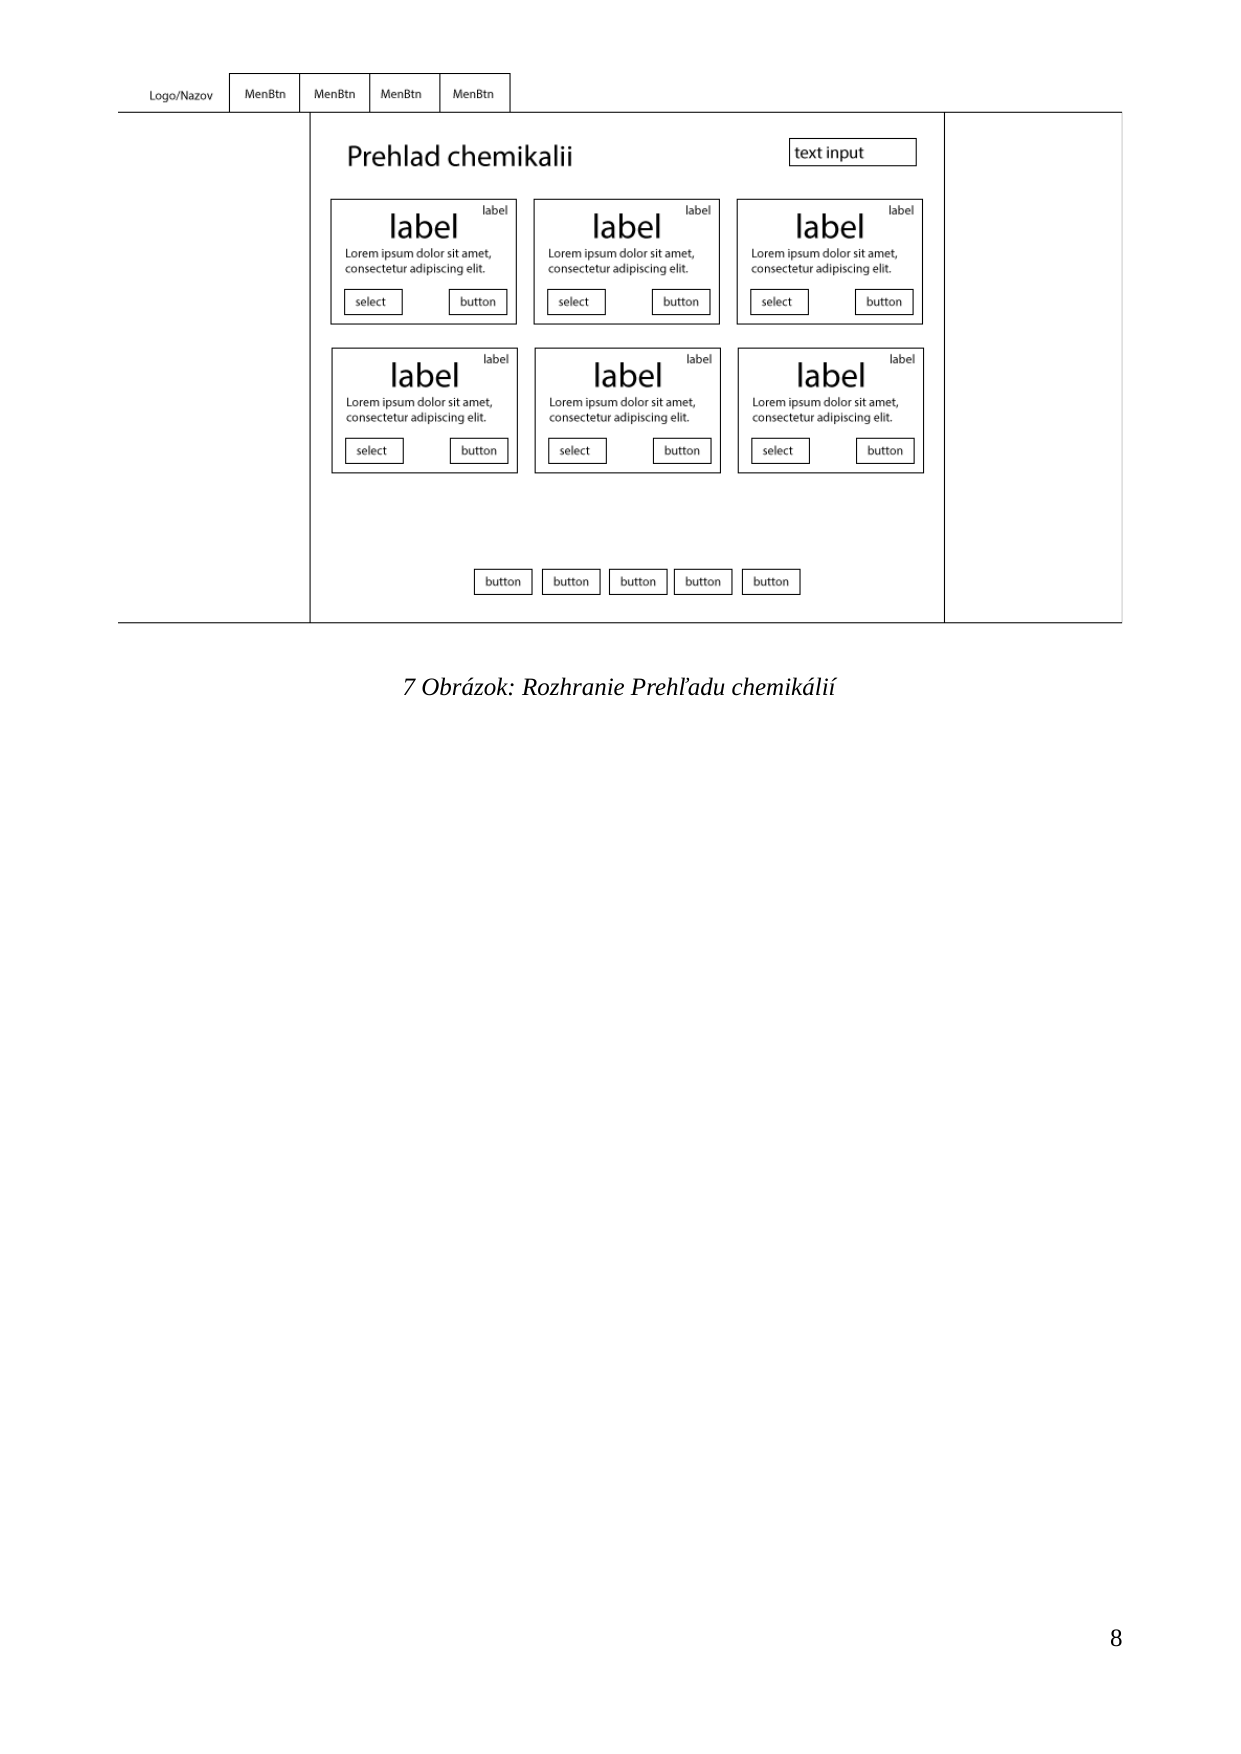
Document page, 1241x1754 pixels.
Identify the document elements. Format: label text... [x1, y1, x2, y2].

text 7 Obrázok: Rozhranie Prehľadu chemikálií [118, 672, 1122, 701]
